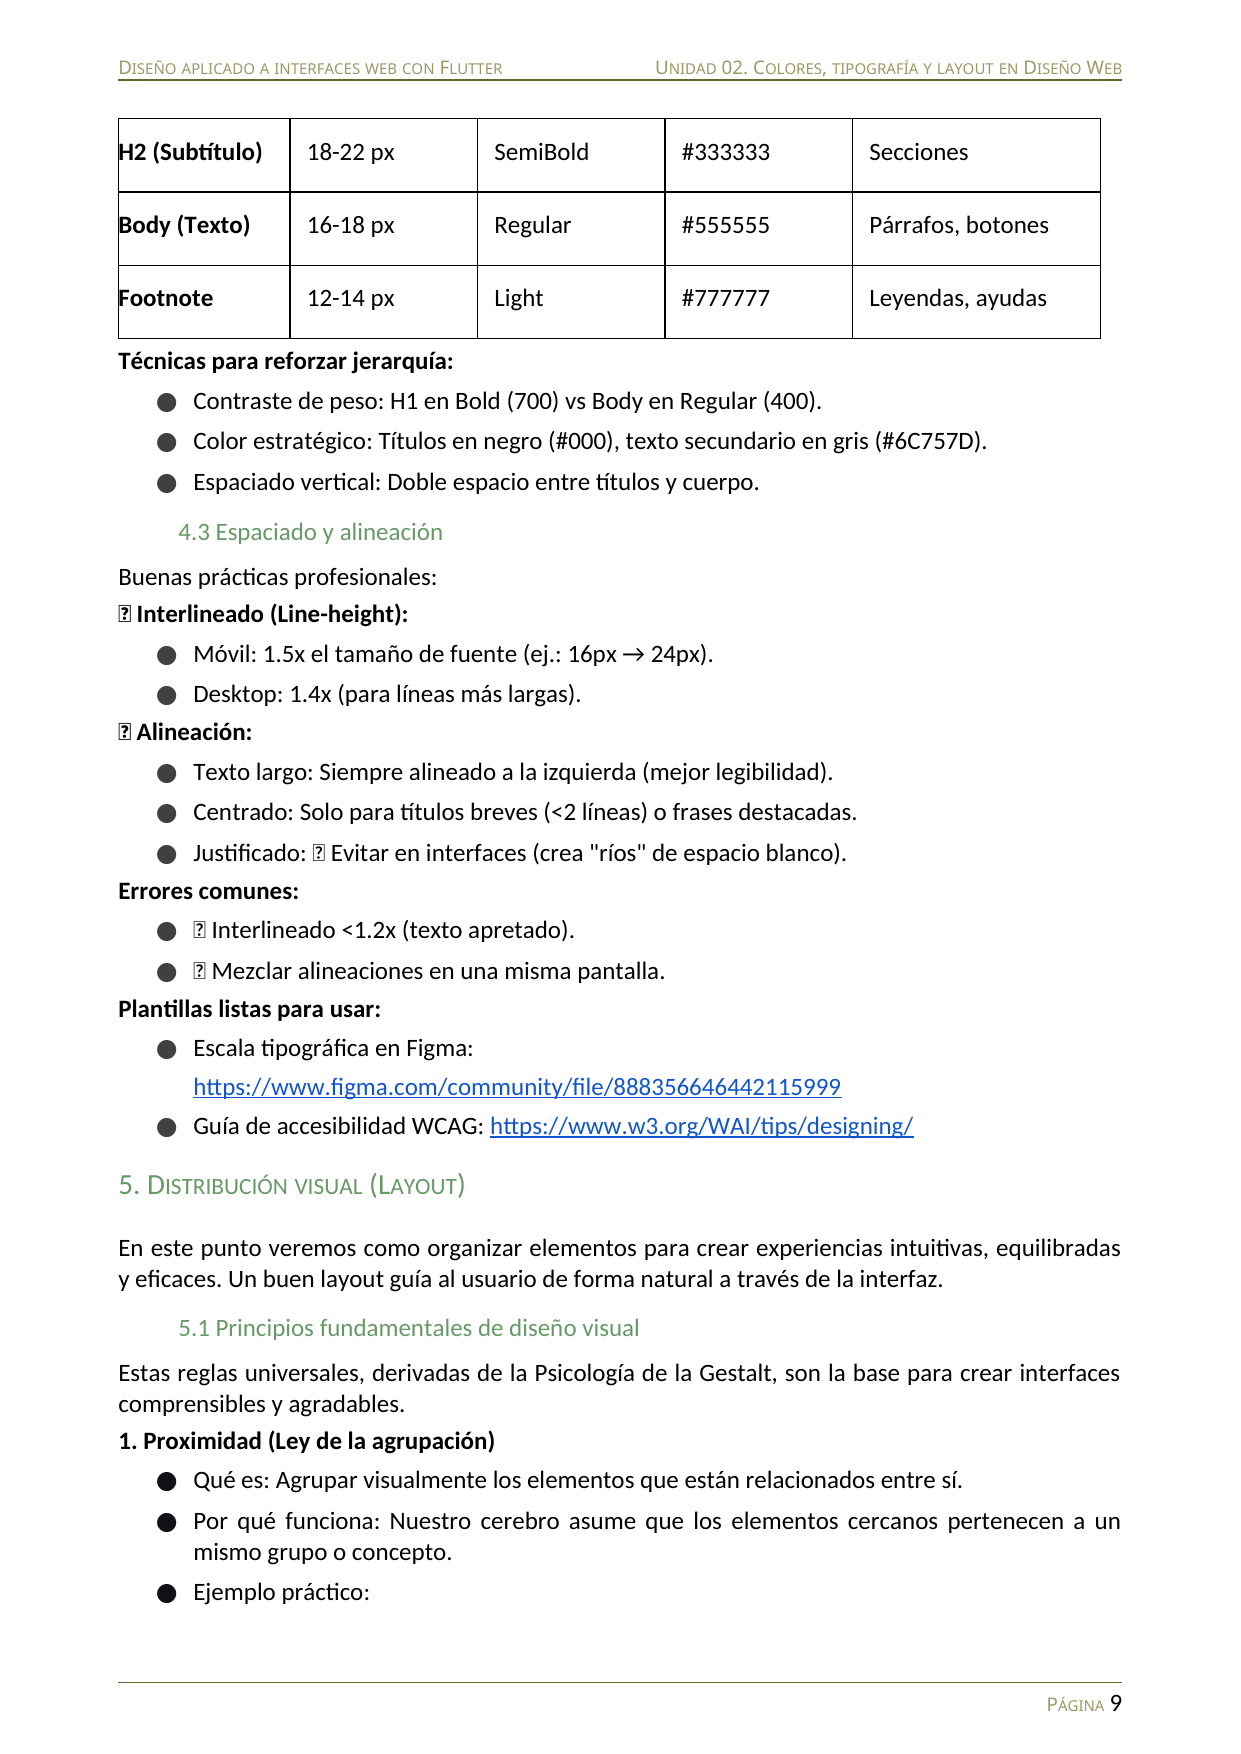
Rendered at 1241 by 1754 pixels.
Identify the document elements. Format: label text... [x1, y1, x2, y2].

list Contraste de peso: H1 en Bold (700) vs Body en Regular (400). [156, 382, 1122, 416]
list Qué es: Agrupar visualmente los elementos que están relacionados entre sí. [156, 1462, 1122, 1496]
table_cell Regular [478, 193, 664, 265]
list ❌ Interlineado <1.2x (texto apretado). [156, 912, 1122, 946]
text https://www.figma.com/community/file/888356646442115999 [193, 1071, 1122, 1101]
table_cell 12-14 px [291, 266, 477, 338]
table_cell Light [478, 266, 664, 338]
table_cell Leyendas, ayudas [853, 266, 1100, 338]
list Espaciado vertical: Doble espacio entre títulos y cuerpo. [156, 463, 1122, 497]
text Buenas prácticas profesionales: [118, 562, 1122, 592]
table_cell H2 (Subtítulo) [119, 119, 289, 191]
table_cell Footnote [119, 266, 289, 338]
table_cell Secciones [853, 119, 1100, 191]
subtitle 5.1 Principios fundamentales de diseño visual [178, 1312, 1122, 1343]
text 1. Proximidad (Ley de la agrupación) [118, 1425, 1122, 1455]
list Texto largo: Siempre alineado a la izquierda (mejor legibilidad). [156, 753, 1122, 788]
text Plantillas listas para usar: [118, 993, 1122, 1024]
table_cell Body (Texto) [119, 193, 289, 265]
subtitle 4.3 Espaciado y alineación [178, 516, 1122, 547]
table_cell SemiBold [478, 119, 664, 191]
table_cell 16-18 px [291, 193, 477, 265]
list Color estratégico: Títulos en negro (#000), texto secundario en gris (#6C757D). [156, 423, 1122, 457]
table_cell 18-22 px [291, 119, 477, 191]
text 🔠 Alineación: [118, 717, 1122, 747]
list Justificado: ❌ Evitar en interfaces (crea "ríos" de espacio blanco). [156, 834, 1122, 869]
list Centrado: Solo para títulos breves (<2 líneas) o frases destacadas. [156, 794, 1122, 828]
table_cell #333333 [666, 119, 852, 191]
list Desktop: 1.4x (para líneas más largas). [156, 676, 1122, 710]
list Escala tipográfica en Figma: [156, 1030, 1122, 1064]
subtitle 5. Distribución visual (Layout) [118, 1166, 1122, 1202]
text 📏 Interlineado (Line-height): [118, 598, 1122, 629]
text En este punto veremos como organizar elementos para crear experiencias intuitivas, equilibradas y eficaces. Un buen layout guía al usuario de forma natural a través de la interfaz. [118, 1232, 1122, 1293]
table_cell #777777 [666, 266, 852, 338]
text Técnicas para reforzar jerarquía: [118, 345, 1122, 376]
text Errores comunes: [118, 875, 1122, 906]
list ❌ Mezclar alineaciones en una misma pantalla. [156, 953, 1122, 987]
list Móvil: 1.5x el tamaño de fuente (ej.: 16px → 24px). [156, 636, 1122, 669]
list Por qué funciona: Nuestro cerebro asume que los elementos cercanos pertenecen a un mismo grupo o concepto. [156, 1502, 1122, 1567]
list Ejemplo práctico: [156, 1573, 1122, 1607]
list Guía de accesibilidad WCAG: https://www.w3.org/WAI/tips/designing/ [156, 1108, 1122, 1142]
text Estas reglas universales, derivadas de la Psicología de la Gestalt, son la base para crear interfaces comprensibles y agradables. [118, 1357, 1122, 1418]
table_cell #555555 [666, 193, 852, 265]
table_cell Párrafos, botones [853, 193, 1100, 265]
